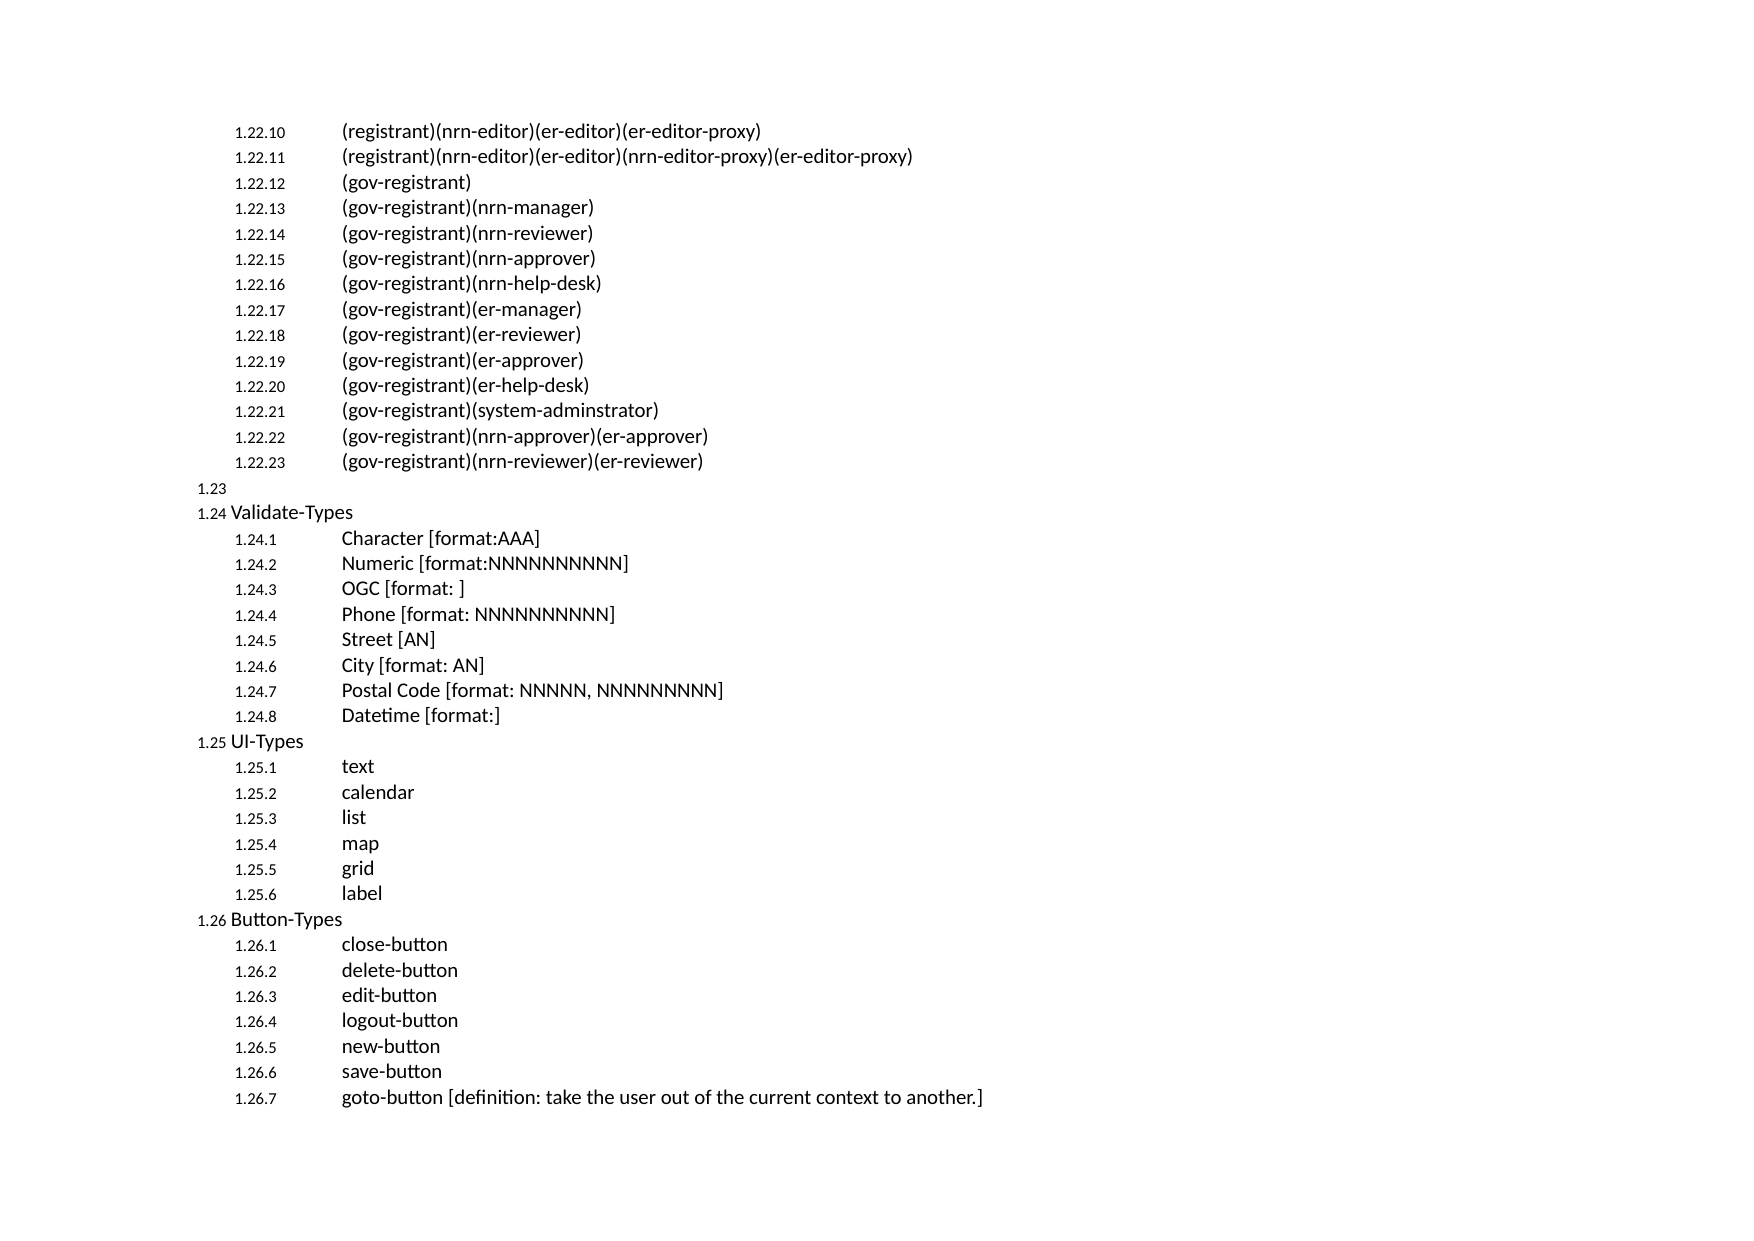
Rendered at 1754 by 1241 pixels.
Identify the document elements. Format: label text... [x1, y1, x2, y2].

list (registrant)(nrn-editor)(er-editor)(er-editor-proxy) [231, 118, 1636, 143]
list (gov-registrant)(nrn-manager) [231, 194, 1636, 220]
list Button-Types [193, 906, 1636, 931]
list delete-button [231, 957, 1636, 982]
list label [231, 881, 1636, 906]
list (gov-registrant)(er-approver) [231, 347, 1636, 372]
list (gov-registrant) [231, 169, 1636, 194]
list UI-Types [193, 728, 1636, 753]
list Postal Code [format: NNNNN, NNNNNNNNN] [231, 677, 1636, 703]
list edit-button [231, 982, 1636, 1008]
list save-button [231, 1058, 1636, 1084]
list Datetime [format:] [231, 703, 1636, 728]
list (registrant)(nrn-editor)(er-editor)(nrn-editor-proxy)(er-editor-proxy) [231, 143, 1636, 169]
list Validate-Types [193, 499, 1636, 525]
list (gov-registrant)(nrn-approver)(er-approver) [231, 423, 1636, 448]
list (gov-registrant)(er-reviewer) [231, 321, 1636, 347]
list calendar [231, 779, 1636, 804]
list goto-button [definition: take the user out of the current context to another.] [231, 1084, 1636, 1109]
list new-button [231, 1033, 1636, 1058]
list (gov-registrant)(er-help-desk) [231, 372, 1636, 398]
list grid [231, 855, 1636, 881]
list text [231, 753, 1636, 779]
list list [231, 804, 1636, 830]
list (gov-registrant)(system-adminstrator) [231, 398, 1636, 423]
list map [231, 830, 1636, 855]
list (gov-registrant)(er-manager) [231, 296, 1636, 321]
list OGC [format: ] [231, 576, 1636, 601]
list Phone [format: NNNNNNNNNN] [231, 601, 1636, 626]
list (gov-registrant)(nrn-reviewer) [231, 220, 1636, 245]
list logout-button [231, 1008, 1636, 1033]
list close-button [231, 931, 1636, 957]
list Street [AN] [231, 626, 1636, 652]
list (gov-registrant)(nrn-help-desk) [231, 271, 1636, 296]
list (gov-registrant)(nrn-reviewer)(er-reviewer) [231, 448, 1636, 474]
list City [format: AN] [231, 652, 1636, 677]
list Numeric [format:NNNNNNNNNN] [231, 550, 1636, 576]
list (gov-registrant)(nrn-approver) [231, 245, 1636, 271]
list Character [format:AAA] [231, 525, 1636, 550]
